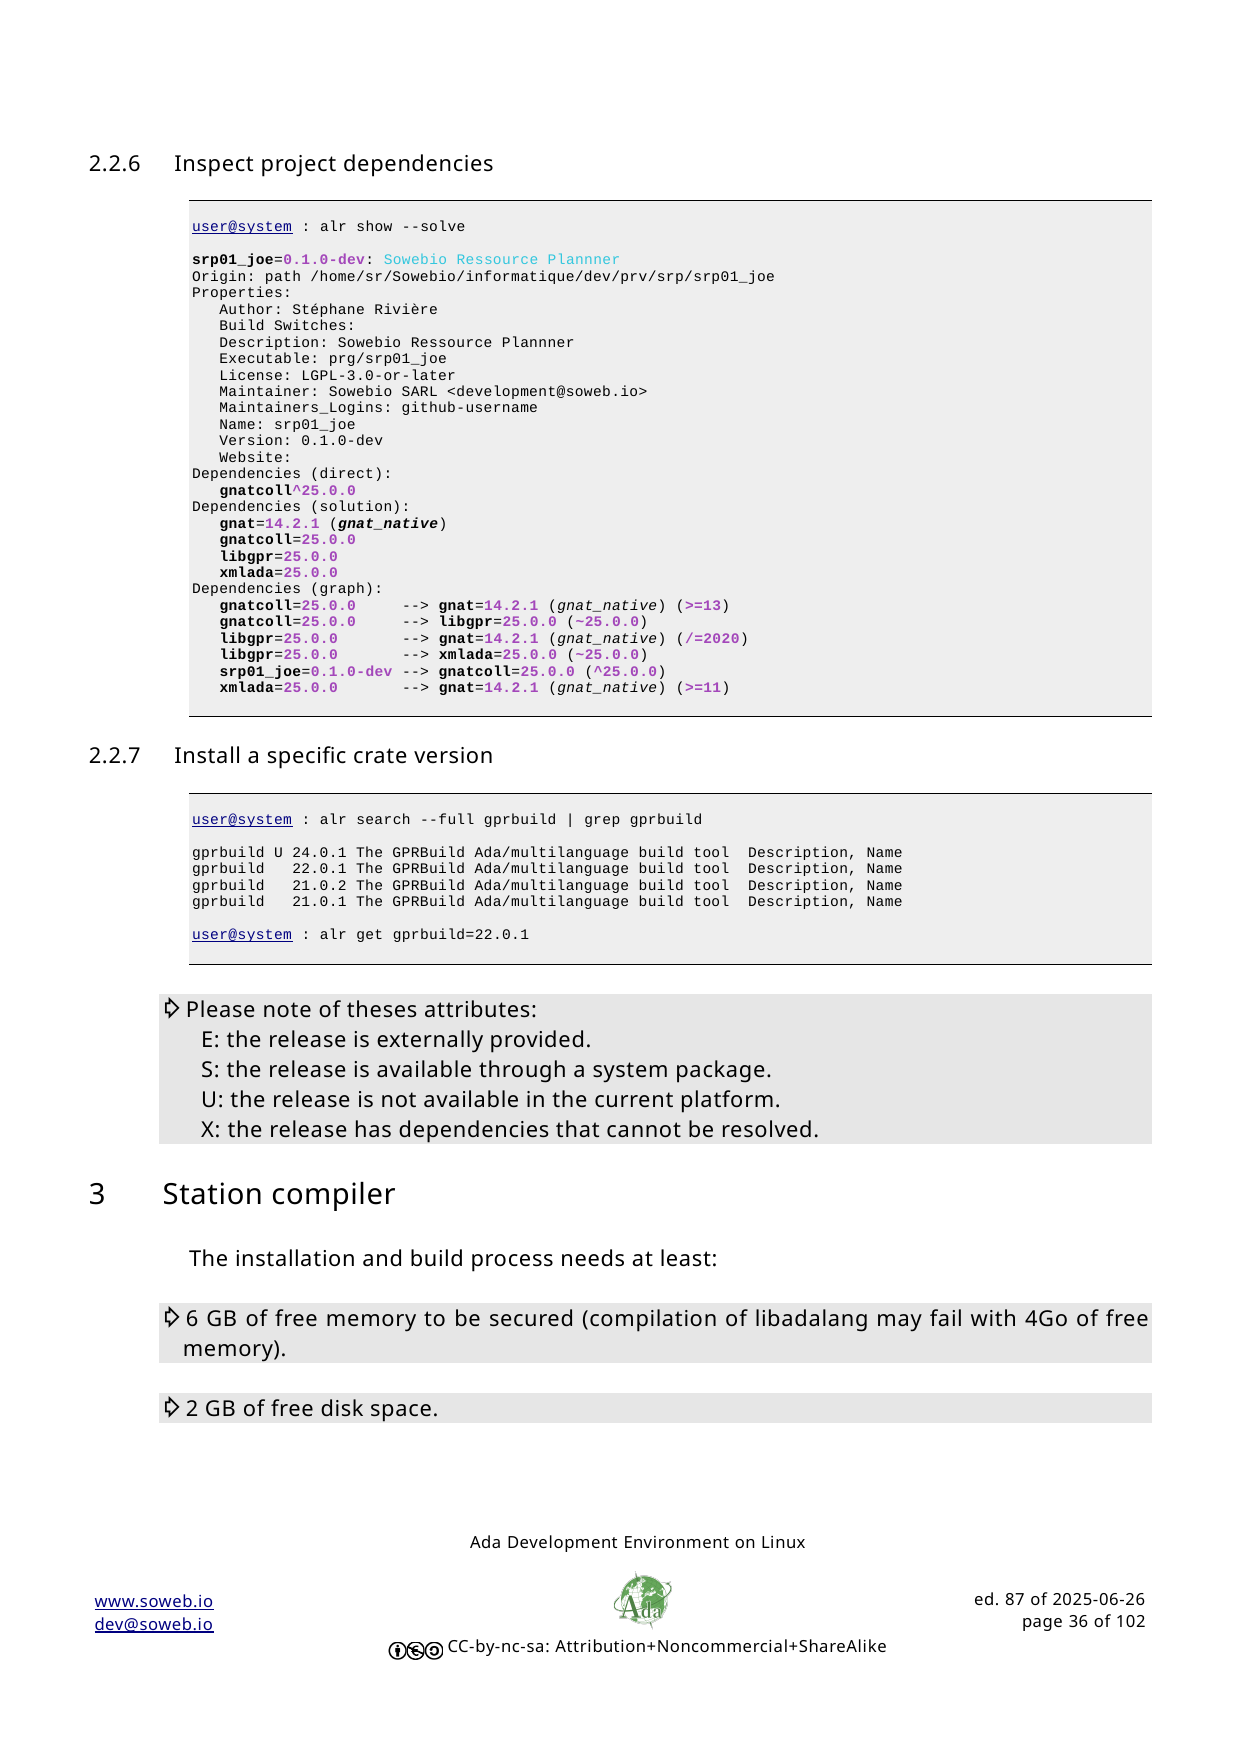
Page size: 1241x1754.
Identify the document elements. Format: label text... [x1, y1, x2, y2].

list Website: [189, 447, 1152, 464]
list gprbuild 22.0.1 The GPRBuild Ada/multilanguage build tool Description, Name [189, 859, 1152, 875]
list 2 GB of free disk space. [159, 1393, 1152, 1423]
list libgpr=25.0.0 --> gnat=14.2.1 (gnat_native) (/=2020) [189, 628, 1152, 645]
list 6 GB of free memory to be secured (compilation of libadalang may fail with 4Go of free memory). [159, 1303, 1152, 1363]
list Origin: path /home/sr/Sowebio/informatique/dev/prv/srp/srp01_joe [189, 266, 1152, 283]
list xmlada=25.0.0 --> gnat=14.2.1 (gnat_native) (>=11) [189, 678, 1152, 694]
list Version: 0.1.0-dev [189, 431, 1152, 447]
list Dependencies (graph): [189, 579, 1152, 595]
list Maintainers_Logins: github-username [189, 398, 1152, 414]
list xmlada=25.0.0 [189, 562, 1152, 579]
text The installation and build process needs at least: [189, 1243, 1152, 1273]
list gnatcoll=25.0.0 [189, 529, 1152, 546]
list libgpr=25.0.0 [189, 546, 1152, 562]
subtitle Install a specific crate version [88, 740, 1152, 781]
list gprbuild U 24.0.1 The GPRBuild Ada/multilanguage build tool Description, Name [189, 842, 1152, 859]
list srp01_joe=0.1.0-dev: Sowebio Ressource Plannner [189, 250, 1152, 266]
list Executable: prg/srp01_joe [189, 348, 1152, 365]
list Description: Sowebio Ressource Plannner [189, 332, 1152, 348]
list libgpr=25.0.0 --> xmlada=25.0.0 (~25.0.0) [189, 645, 1152, 661]
list gprbuild 21.0.1 The GPRBuild Ada/multilanguage build tool Description, Name user@system : alr get gprbuild=22.0.1 [189, 892, 1152, 964]
subtitle Inspect project dependencies [88, 148, 1152, 189]
list Maintainer: Sowebio SARL <development@soweb.io> [189, 381, 1152, 398]
list gnatcoll^25.0.0 [189, 480, 1152, 497]
list Properties: [189, 283, 1152, 299]
subtitle Station compiler [88, 1173, 1152, 1213]
list gprbuild 21.0.2 The GPRBuild Ada/multilanguage build tool Description, Name [189, 875, 1152, 892]
list License: LGPL-3.0-or-later [189, 365, 1152, 381]
list Author: Stéphane Rivière [189, 299, 1152, 316]
list Please note of theses attributes: E: the release is externally provided. S: the release is available through a system package. U: the release is not available in the current platform. X: the release has dependencies that cannot be resolved. [159, 994, 1152, 1144]
list user@system : alr search --full gprbuild | grep gprbuild [189, 794, 1152, 842]
list srp01_joe=0.1.0-dev --> gnatcoll=25.0.0 (^25.0.0) [189, 661, 1152, 678]
picture [613, 1571, 672, 1630]
list gnatcoll=25.0.0 --> libgpr=25.0.0 (~25.0.0) [189, 612, 1152, 628]
list Dependencies (solution): [189, 497, 1152, 513]
list Name: srp01_joe [189, 414, 1152, 431]
list Dependencies (direct): [189, 464, 1152, 480]
list gnat=14.2.1 (gnat_native) [189, 513, 1152, 529]
list gnatcoll=25.0.0 --> gnat=14.2.1 (gnat_native) (>=13) [189, 595, 1152, 612]
list user@system : alr show --solve [189, 201, 1152, 250]
picture [388, 1642, 443, 1660]
list Build Switches: [189, 316, 1152, 332]
